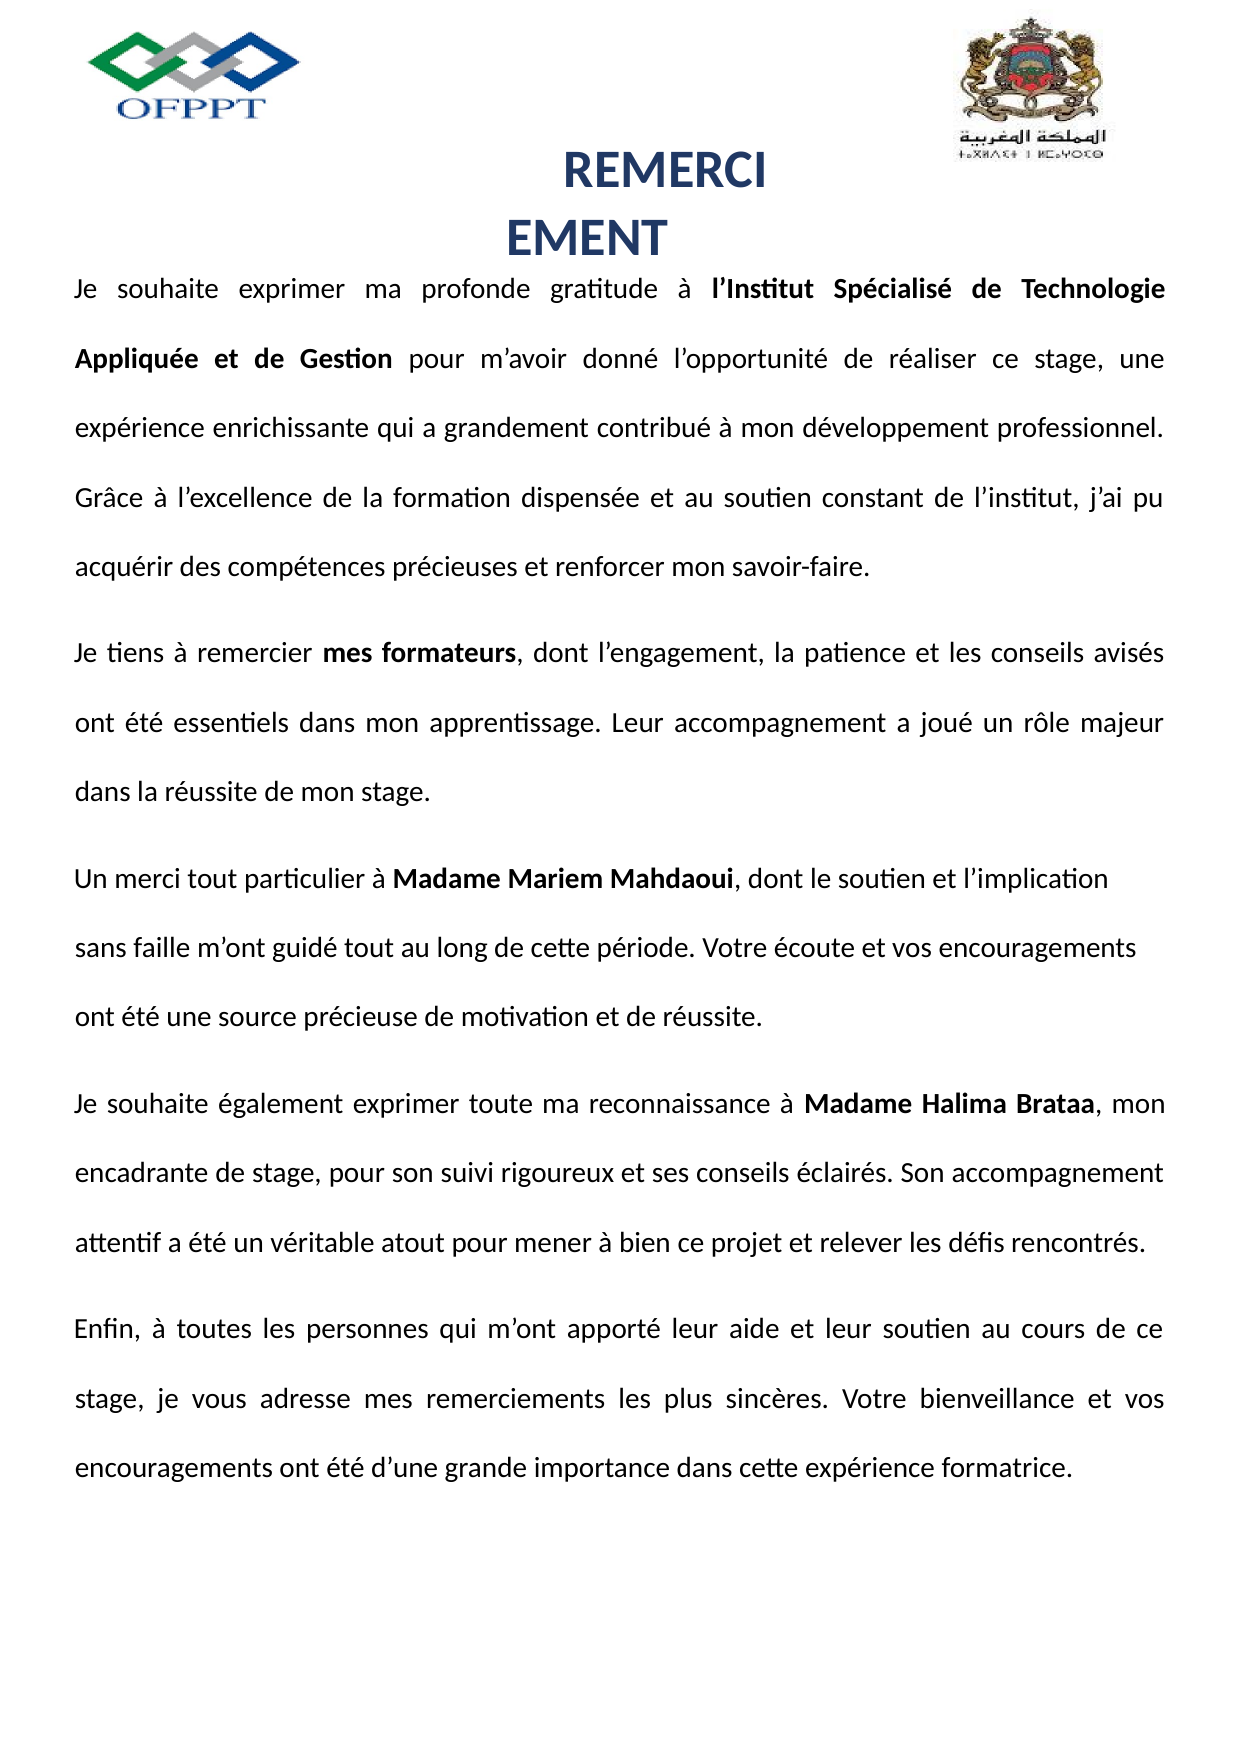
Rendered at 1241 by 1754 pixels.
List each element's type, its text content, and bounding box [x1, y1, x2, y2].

text Un merci tout particulier à Madame Mariem Mahdaoui, dont le soutien et l’implication sans faille m’ont guidé tout au long de cette période. Votre écoute et vos encouragements ont été une source précieuse de motivation et de réussite. [73, 860, 1166, 1034]
text Je tiens à remercier mes formateurs, dont l’engagement, la patience et les conseils avisés ont été essentiels dans mon apprentissage. Leur accompagnement a joué un rôle majeur dans la réussite de mon stage. [73, 634, 1166, 809]
text Je souhaite exprimer ma profonde gratitude à l’Institut Spécialisé de Technologie Appliquée et de Gestion pour m’avoir donné l’opportunité de réaliser ce stage, une expérience enrichissante qui a grandement contribué à mon développement professionnel. Grâce à l’excellence de la formation dispensée et au soutien constant de l’institut, j’ai pu acquérir des compétences précieuses et renforcer mon savoir-faire. [73, 271, 1166, 584]
subtitle REMERCIEMENT [75, 134, 1112, 269]
text Enfin, à toutes les personnes qui m’ont apporté leur aide et leur soutien au cours de ce stage, je vous adresse mes remerciements les plus sincères. Votre bienveillance et vos encouragements ont été d’une grande importance dans cette expérience formatrice. [73, 1310, 1166, 1485]
text Je souhaite également exprimer toute ma reconnaissance à Madame Halima Brataa, mon encadrante de stage, pour son suivi rigoureux et ses conseils éclairés. Son accompagnement attentif a été un véritable atout pour mener à bien ce projet et relever les défis rencontrés. [73, 1085, 1166, 1259]
